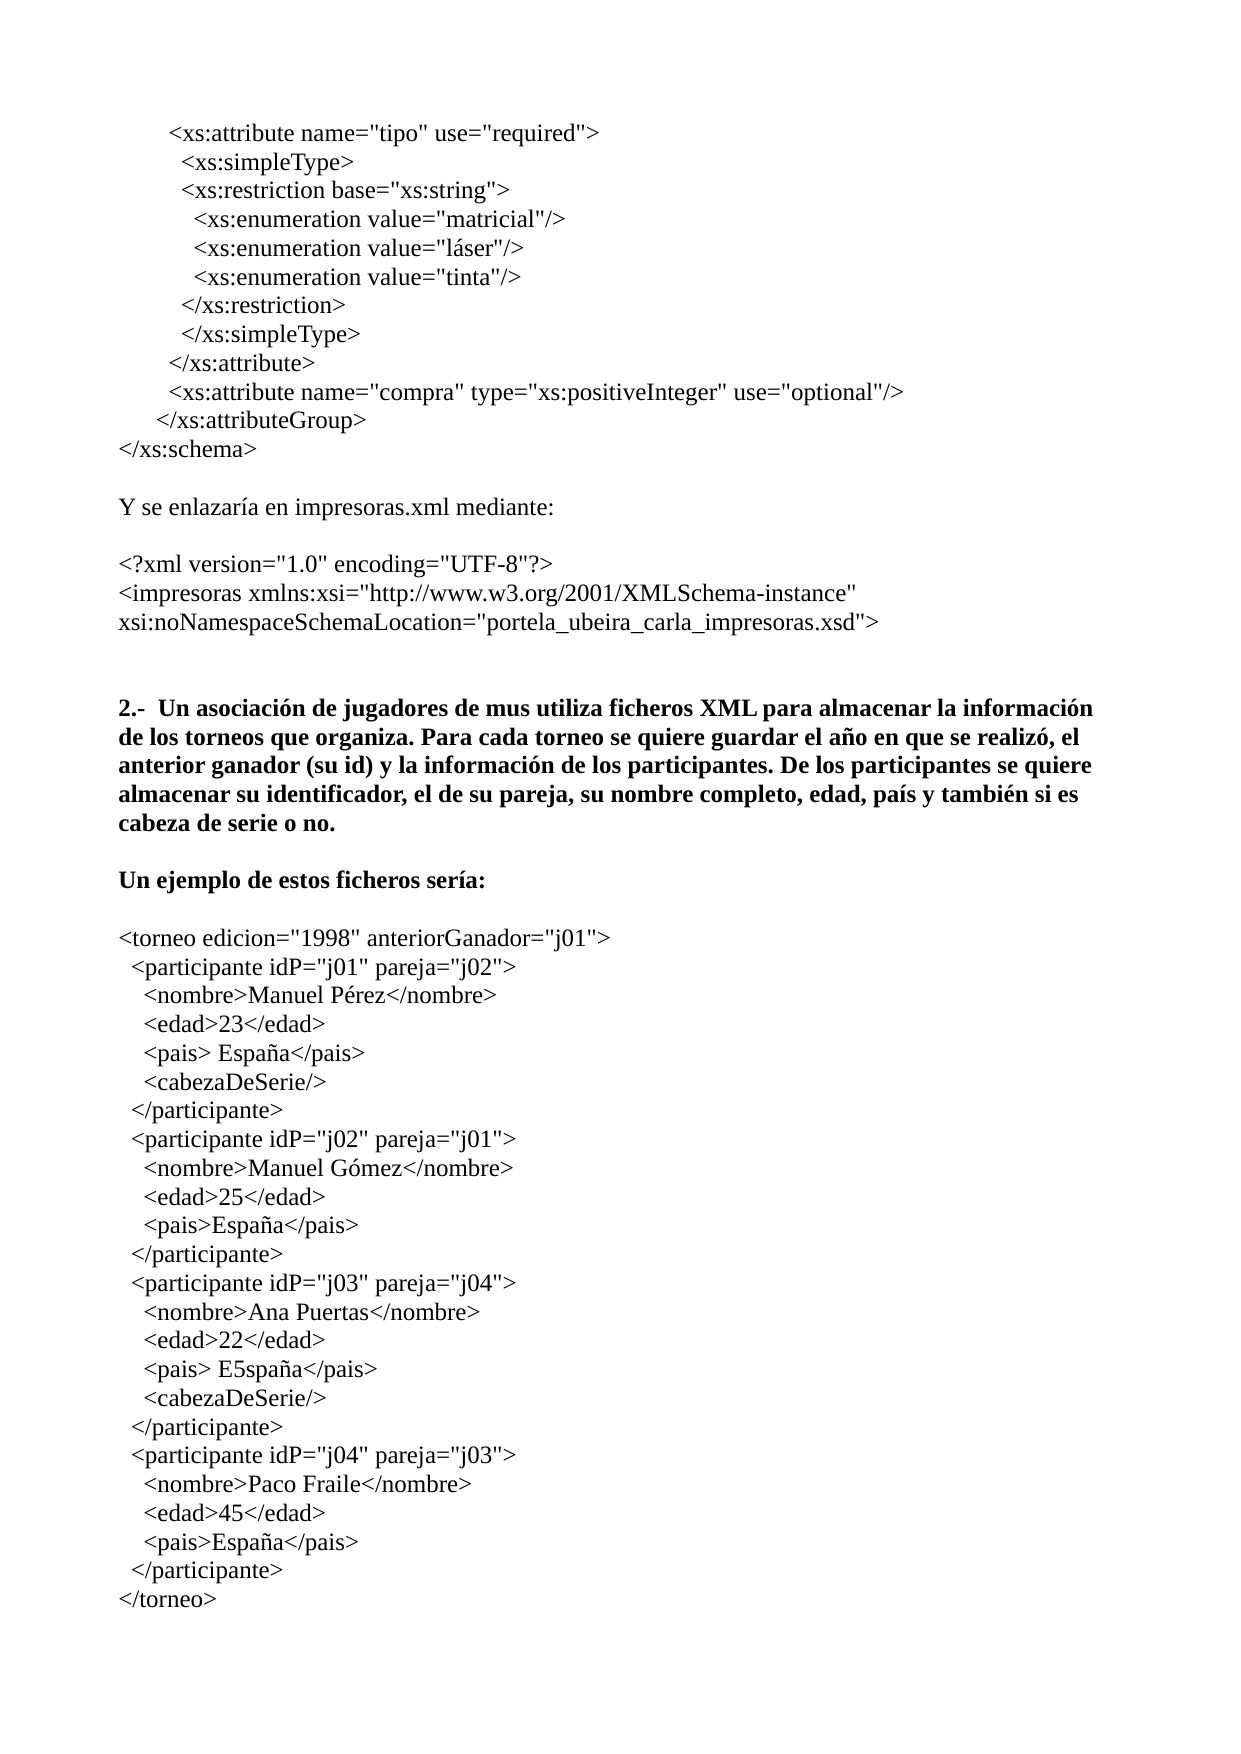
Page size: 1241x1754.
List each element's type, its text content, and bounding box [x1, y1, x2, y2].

text </xs:attributeGroup> [118, 406, 1122, 434]
text <xs:simpleType> [118, 147, 1122, 176]
text </xs:simpleType> [118, 319, 1122, 348]
text <edad>45</edad> [118, 1498, 1122, 1527]
text <edad>25</edad> [118, 1182, 1122, 1211]
text <xs:enumeration value="tinta"/> [118, 262, 1122, 291]
text <participante idP="j03" pareja="j04"> [118, 1268, 1122, 1297]
text <xs:attribute name="compra" type="xs:positiveInteger" use="optional"/> [118, 377, 1122, 406]
text <pais>España</pais> [118, 1527, 1122, 1556]
text <participante idP="j01" pareja="j02"> [118, 952, 1122, 981]
text <torneo edicion="1998" anteriorGanador="j01"> [118, 923, 1122, 952]
text Un ejemplo de estos ficheros sería: [118, 866, 1122, 894]
text <pais>España</pais> [118, 1211, 1122, 1239]
text 2.- Un asociación de jugadores de mus utiliza ficheros XML para almacenar la información de los torneos que organiza. Para cada torneo se quiere guardar el año en que se realizó, el anterior ganador (su id) y la información de los participantes. De los participantes se quiere almacenar su identificador, el de su pareja, su nombre completo, edad, país y también si es cabeza de serie o no. [118, 693, 1122, 837]
text <edad>22</edad> [118, 1326, 1122, 1354]
text <nombre>Manuel Gómez</nombre> [118, 1153, 1122, 1182]
text <pais> E5spaña</pais> [118, 1354, 1122, 1383]
text <cabezaDeSerie/> [118, 1383, 1122, 1412]
text Y se enlazaría en impresoras.xml mediante: [118, 492, 1122, 521]
text </participante> [118, 1556, 1122, 1584]
text </xs:restriction> [118, 291, 1122, 319]
text <edad>23</edad> [118, 1009, 1122, 1038]
text <cabezaDeSerie/> [118, 1067, 1122, 1096]
text </torneo> [118, 1584, 1122, 1613]
text <participante idP="j02" pareja="j01"> [118, 1124, 1122, 1153]
text <nombre>Manuel Pérez</nombre> [118, 981, 1122, 1009]
text <?xml version="1.0" encoding="UTF-8"?> [118, 549, 1122, 578]
text </xs:schema> [118, 434, 1122, 463]
text xsi:noNamespaceSchemaLocation="portela_ubeira_carla_impresoras.xsd"> [118, 607, 1122, 636]
text <nombre>Ana Puertas</nombre> [118, 1297, 1122, 1326]
text </xs:attribute> [118, 348, 1122, 377]
text <participante idP="j04" pareja="j03"> [118, 1441, 1122, 1469]
text <xs:attribute name="tipo" use="required"> [118, 118, 1122, 147]
text </participante> [118, 1239, 1122, 1268]
text <pais> España</pais> [118, 1038, 1122, 1067]
text </participante> [118, 1096, 1122, 1124]
text </participante> [118, 1412, 1122, 1441]
text <xs:enumeration value="láser"/> [118, 233, 1122, 262]
text <xs:restriction base="xs:string"> [118, 176, 1122, 204]
text <nombre>Paco Fraile</nombre> [118, 1469, 1122, 1498]
text <impresoras xmlns:xsi="http://www.w3.org/2001/XMLSchema-instance" [118, 578, 1122, 607]
text <xs:enumeration value="matricial"/> [118, 204, 1122, 233]
